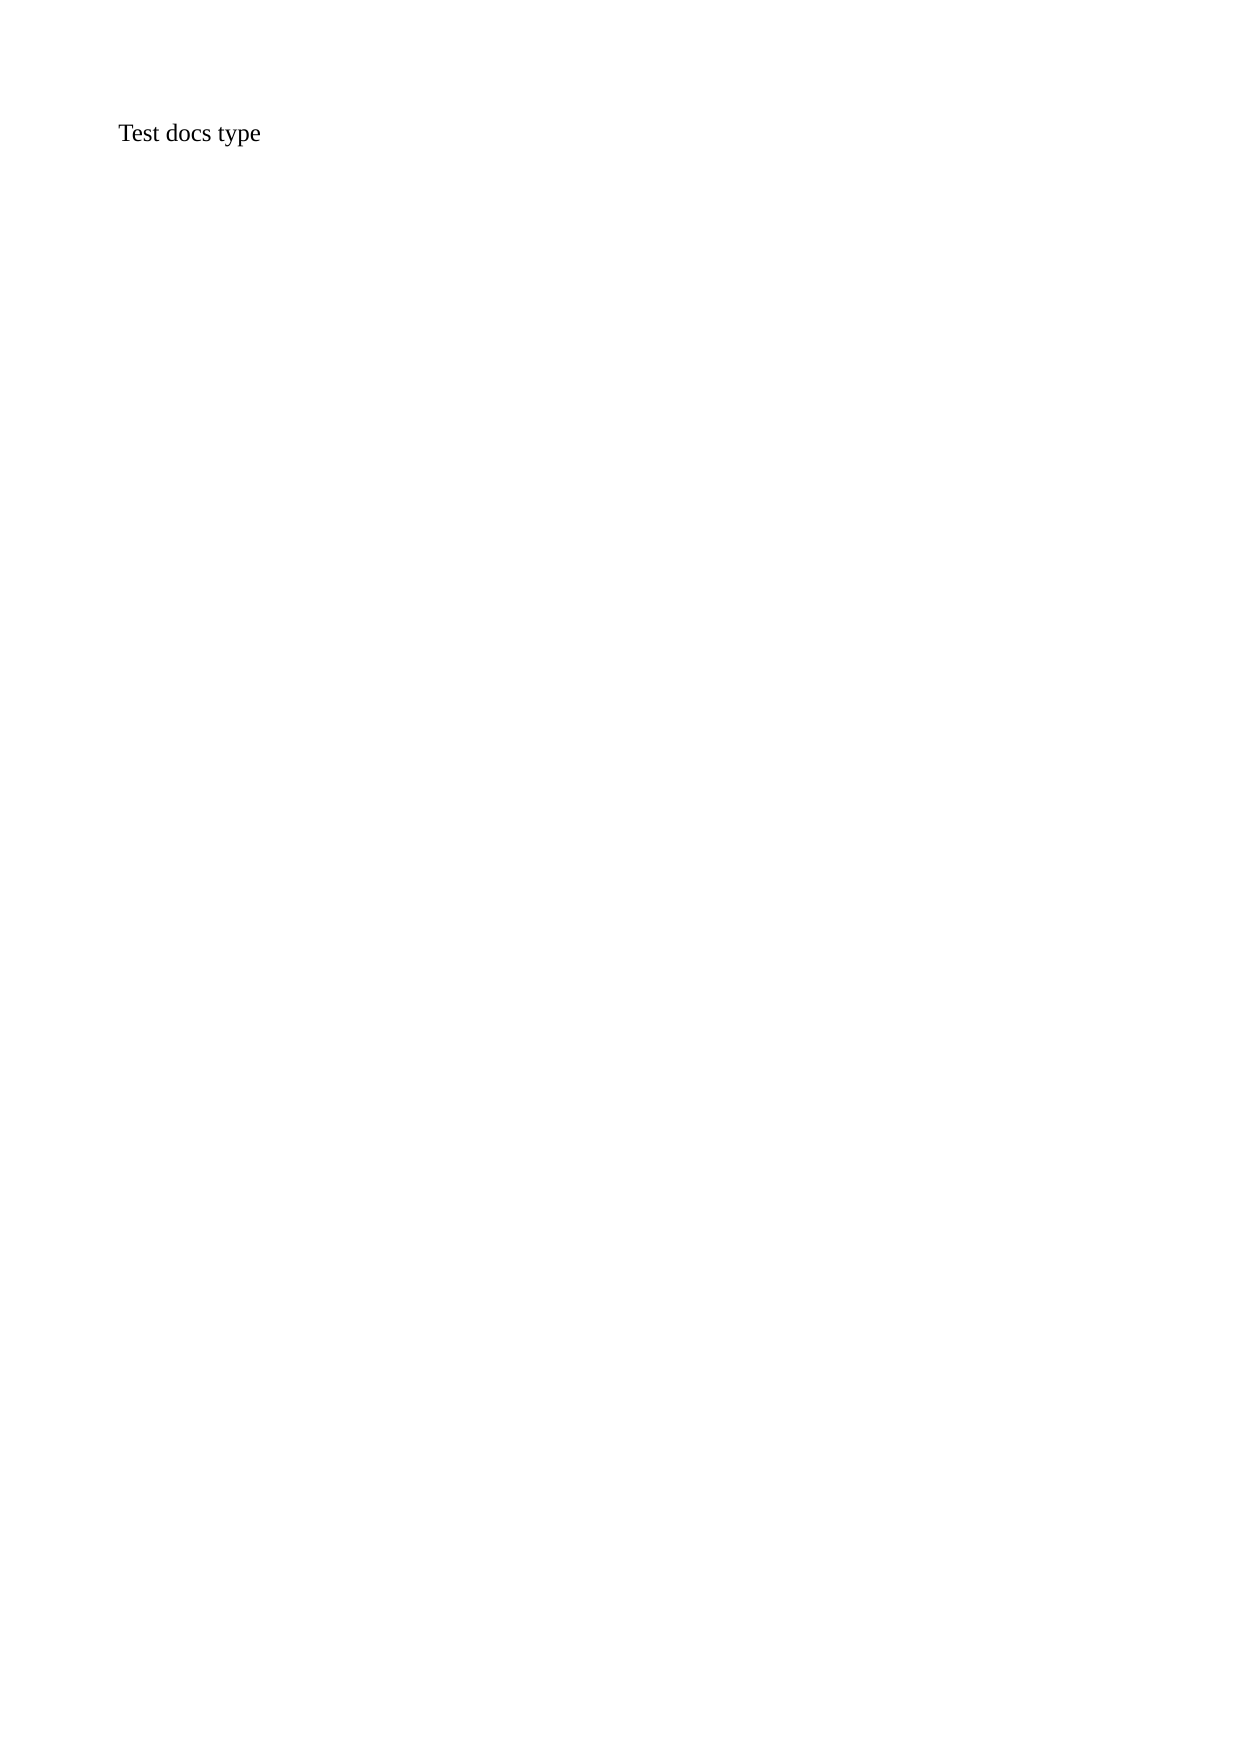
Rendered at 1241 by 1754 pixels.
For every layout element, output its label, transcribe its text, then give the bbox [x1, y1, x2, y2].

text Test docs type [118, 118, 1122, 147]
